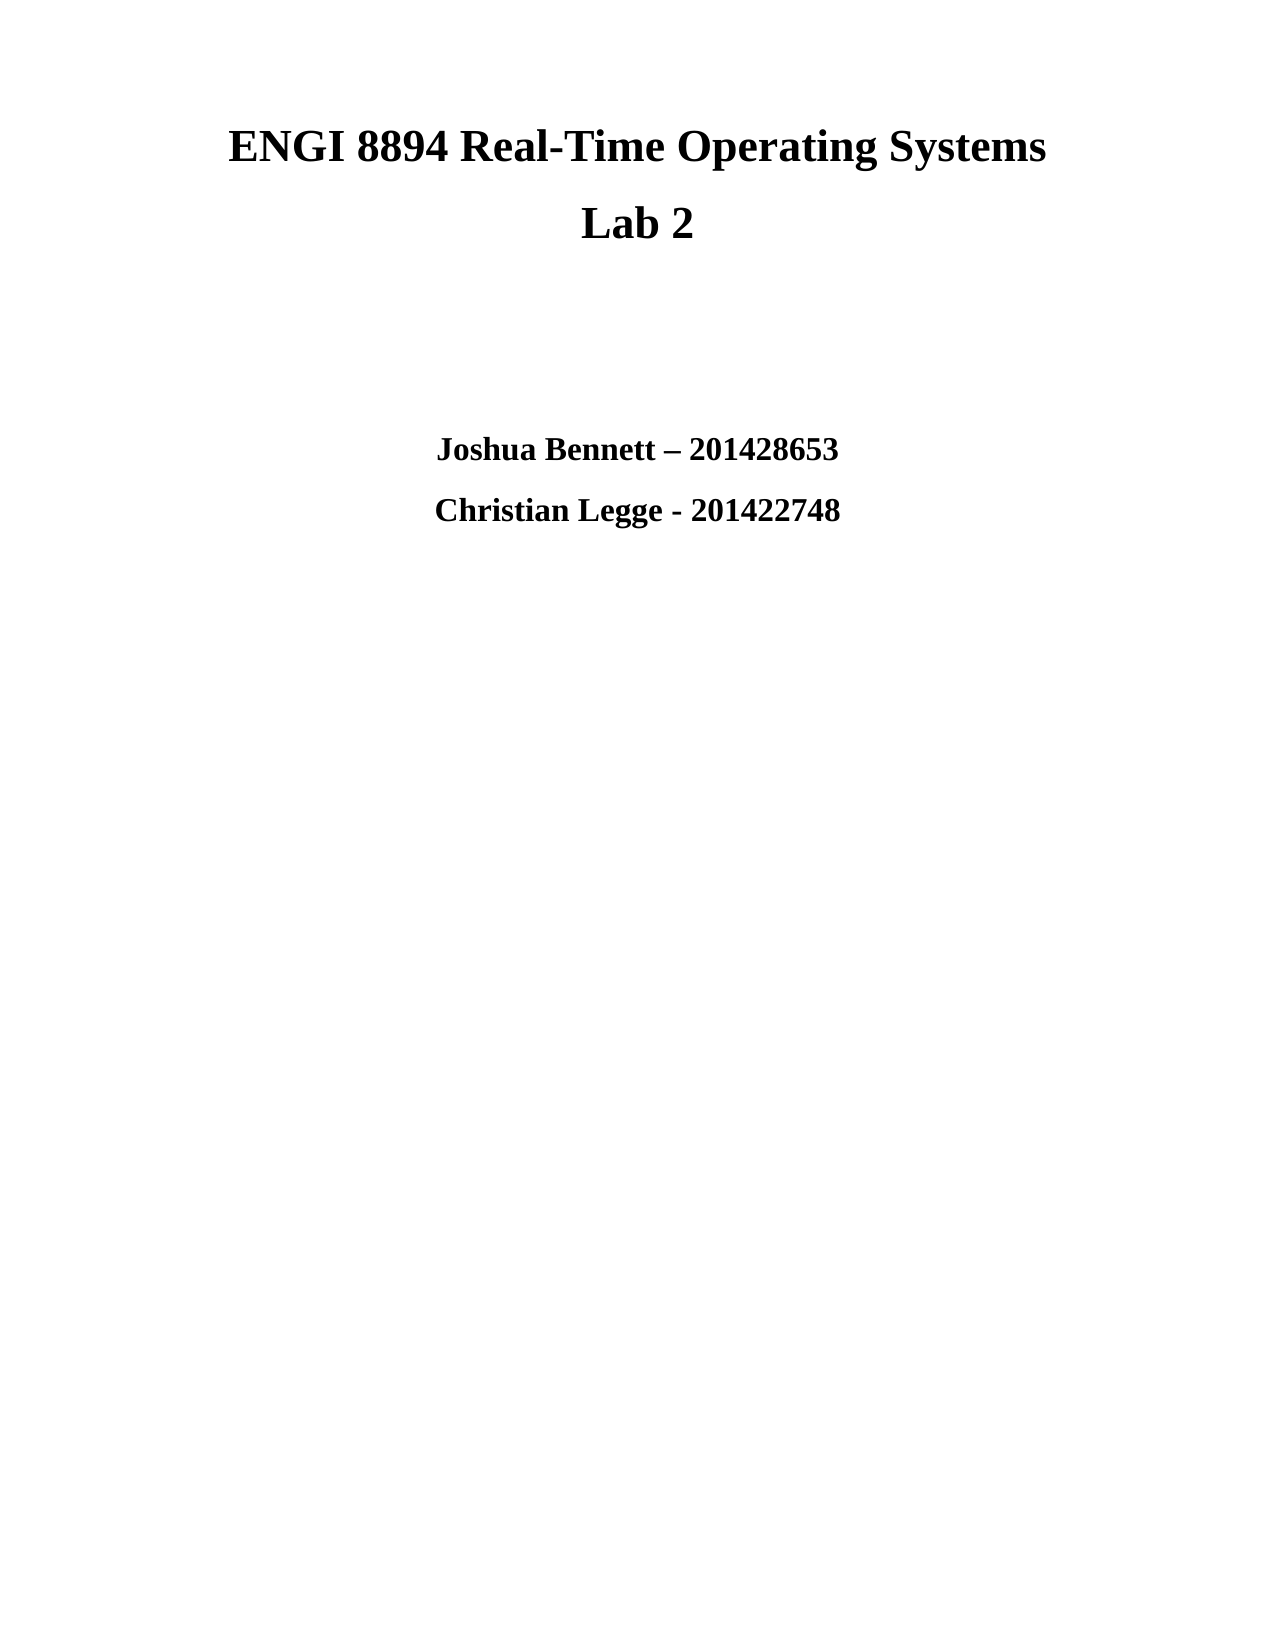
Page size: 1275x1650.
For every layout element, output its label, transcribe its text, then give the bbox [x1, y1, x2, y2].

text ENGI 8894 Real-Time Operating Systems [118, 118, 1157, 171]
text Lab 2 [118, 196, 1157, 249]
text Christian Legge - 201422748 [118, 490, 1157, 528]
text Joshua Bennett – 201428653 [118, 429, 1157, 468]
